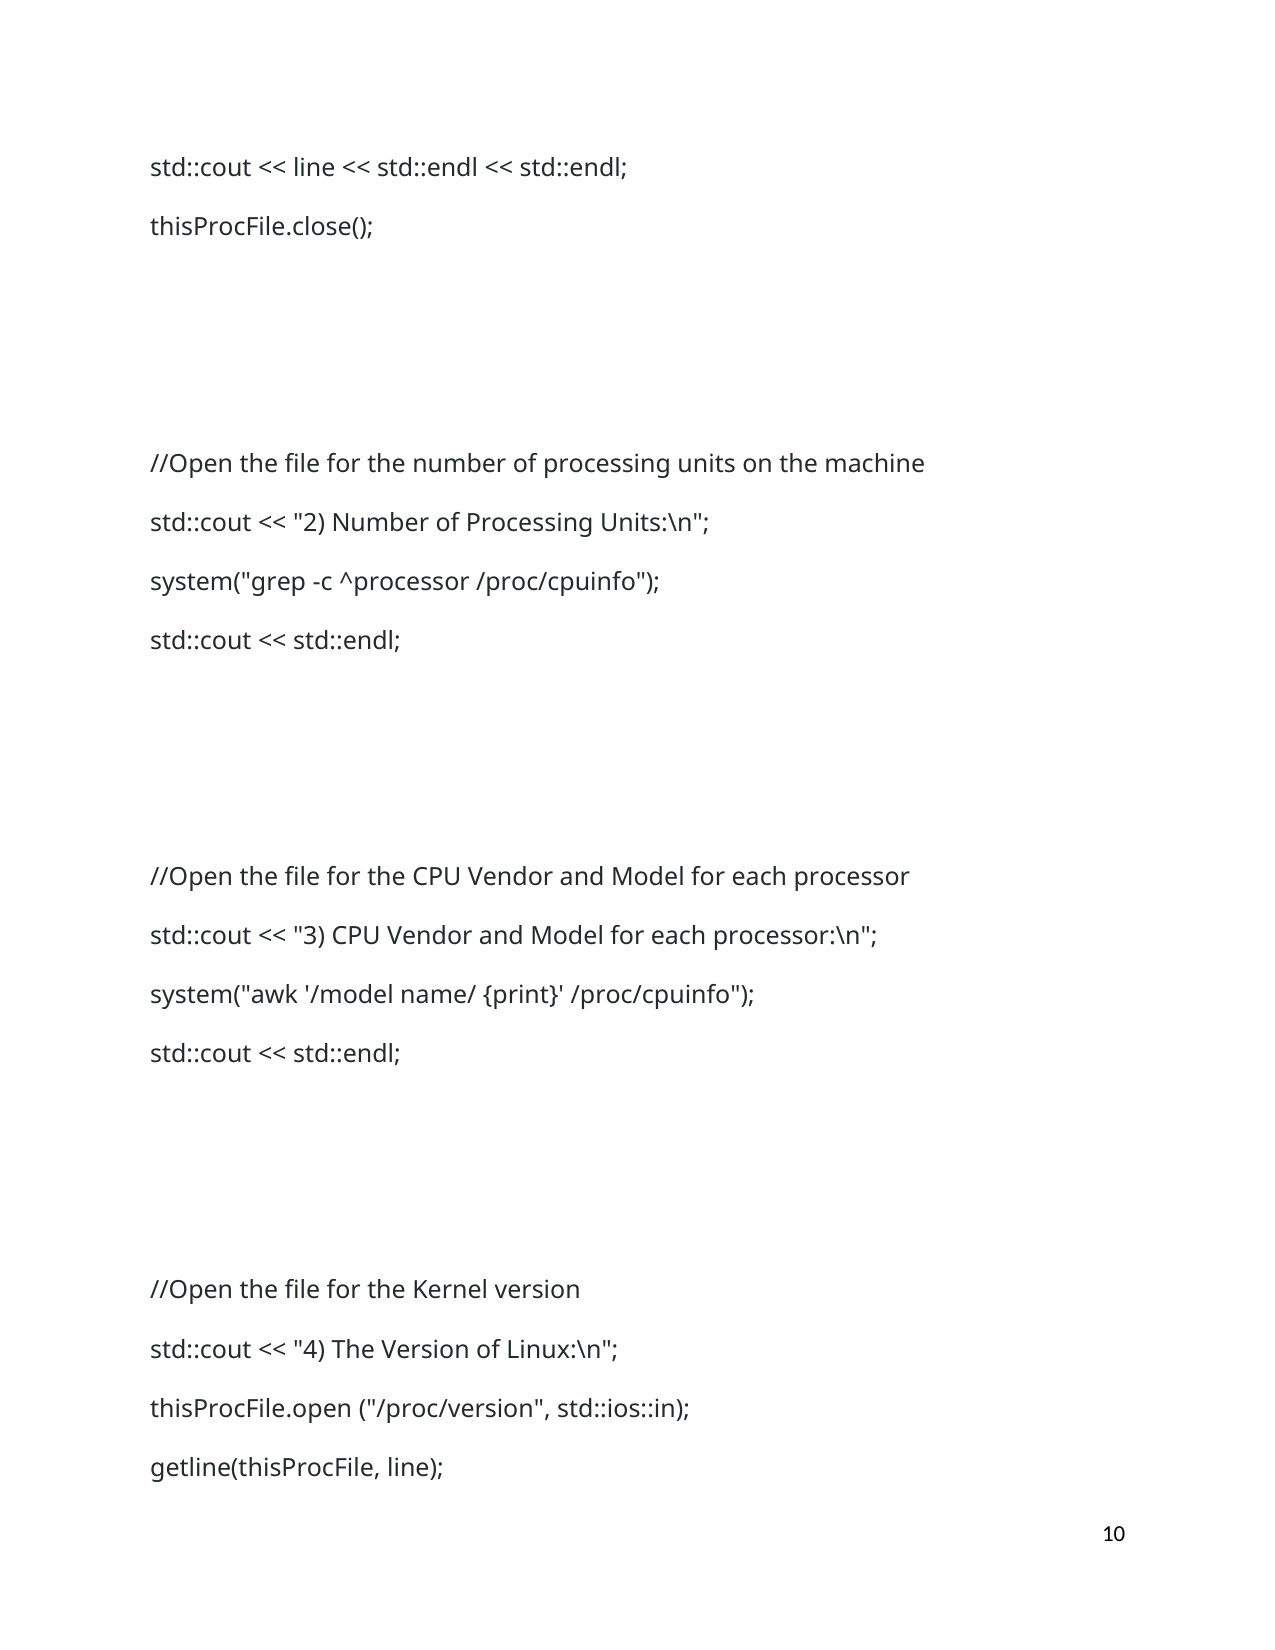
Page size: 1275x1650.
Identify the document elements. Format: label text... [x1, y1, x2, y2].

text std::cout << "3) CPU Vendor and Model for each processor:\n"; [150, 918, 1125, 952]
text //Open the file for the number of processing units on the machine [150, 445, 1125, 479]
text thisProcFile.open ("/proc/version", std::ios::in); [150, 1390, 1125, 1424]
text system("grep -c ^processor /proc/cpuinfo"); [150, 563, 1125, 597]
text //Open the file for the CPU Vendor and Model for each processor [150, 859, 1125, 893]
text thisProcFile.close(); [150, 209, 1125, 243]
text std::cout << "4) The Version of Linux:\n"; [150, 1331, 1125, 1365]
text getline(thisProcFile, line); [150, 1449, 1125, 1483]
text std::cout << "2) Number of Processing Units:\n"; [150, 504, 1125, 538]
text std::cout << line << std::endl << std::endl; [150, 150, 1125, 184]
text //Open the file for the Kernel version [150, 1272, 1125, 1306]
text std::cout << std::endl; [150, 622, 1125, 657]
text system("awk '/model name/ {print}' /proc/cpuinfo"); [150, 977, 1125, 1011]
text std::cout << std::endl; [150, 1036, 1125, 1070]
